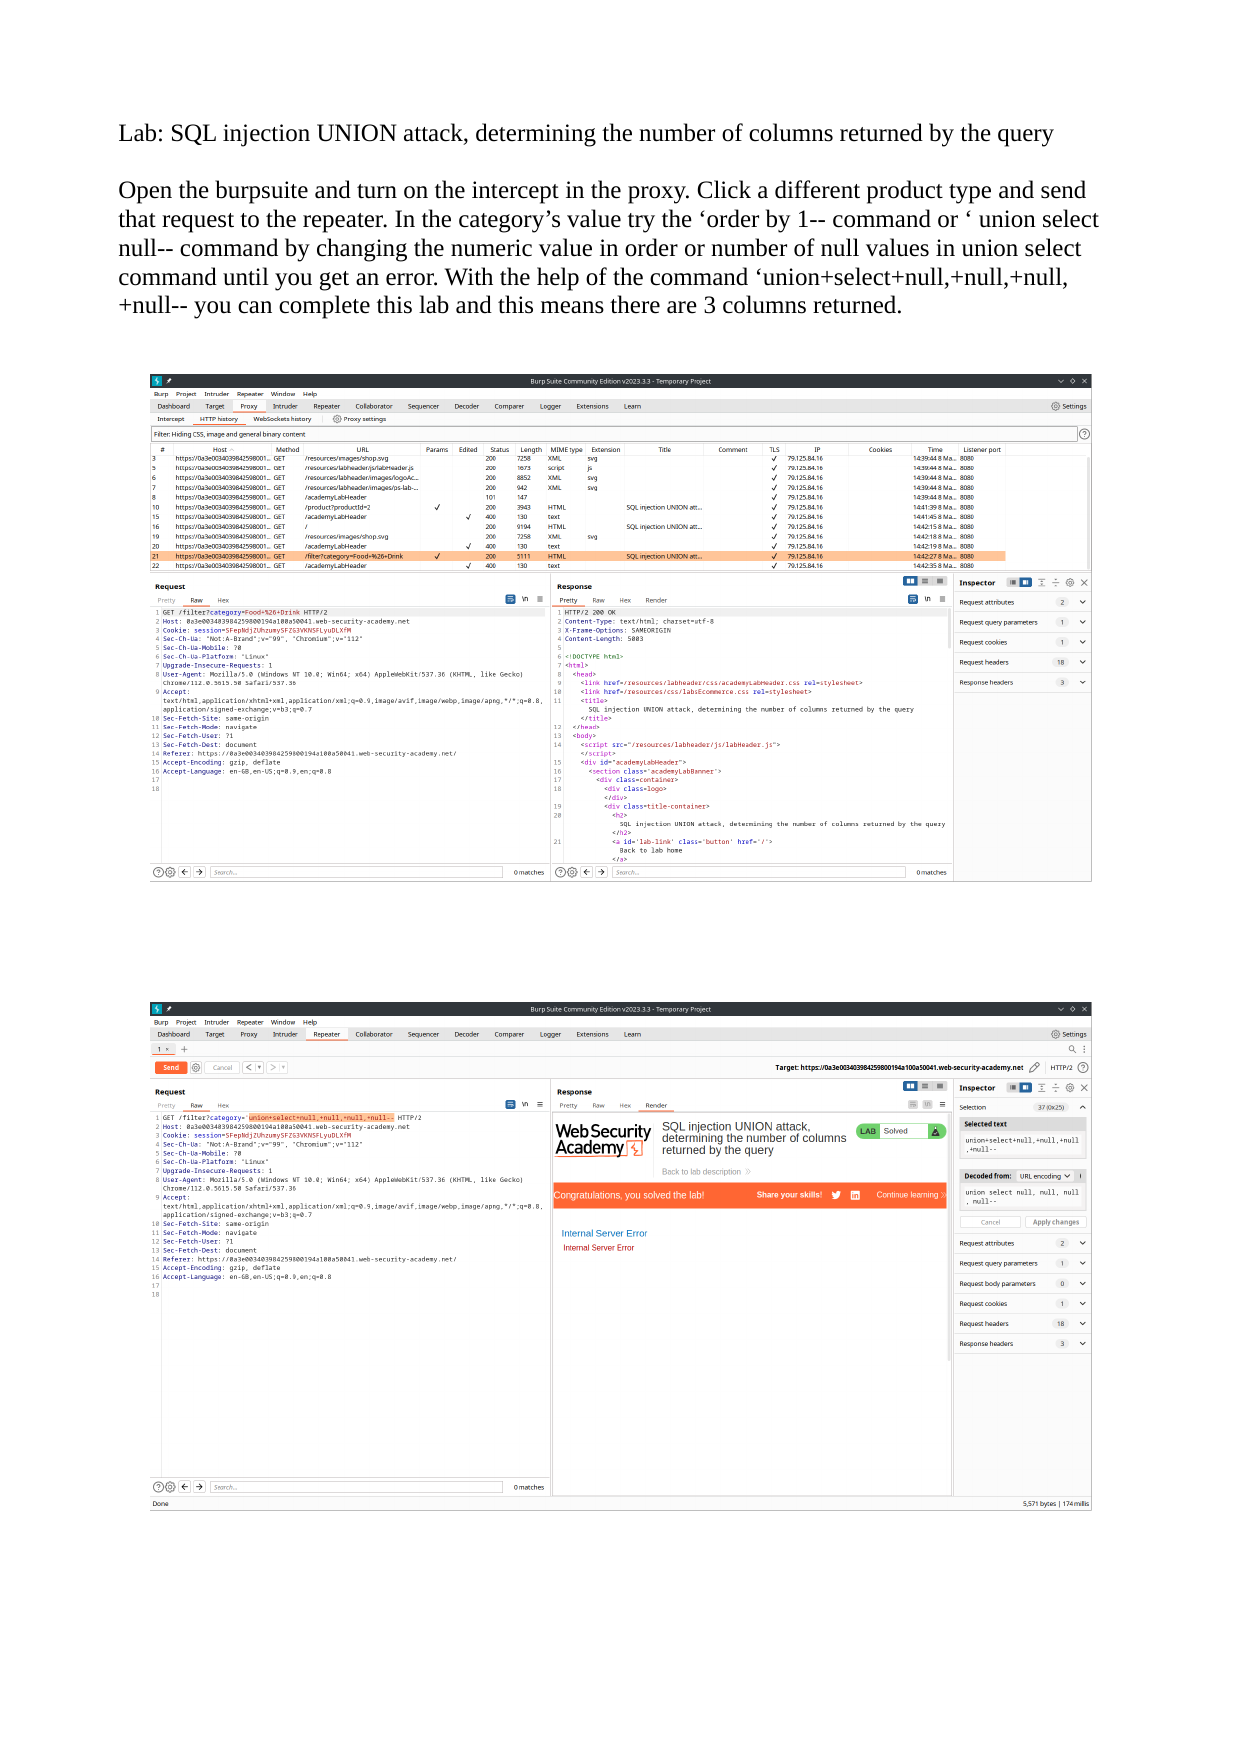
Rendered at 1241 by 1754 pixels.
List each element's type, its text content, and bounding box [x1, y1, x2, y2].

text Open the burpsuite and turn on the intercept in the proxy. Click a different product type and send that request to the repeater. In the category’s value try the ‘order by 1-- command or ‘ union select null-- command by changing the numeric value in order or number of null values in union select command until you get an error. With the help of the command ‘union+select+null,+null,+null,+null-- you can complete this lab and this means there are 3 columns returned. [118, 176, 1122, 319]
picture [118, 976, 1123, 1548]
picture [118, 348, 1123, 919]
text Lab: SQL injection UNION attack, determining the number of columns returned by the query [118, 118, 1122, 147]
